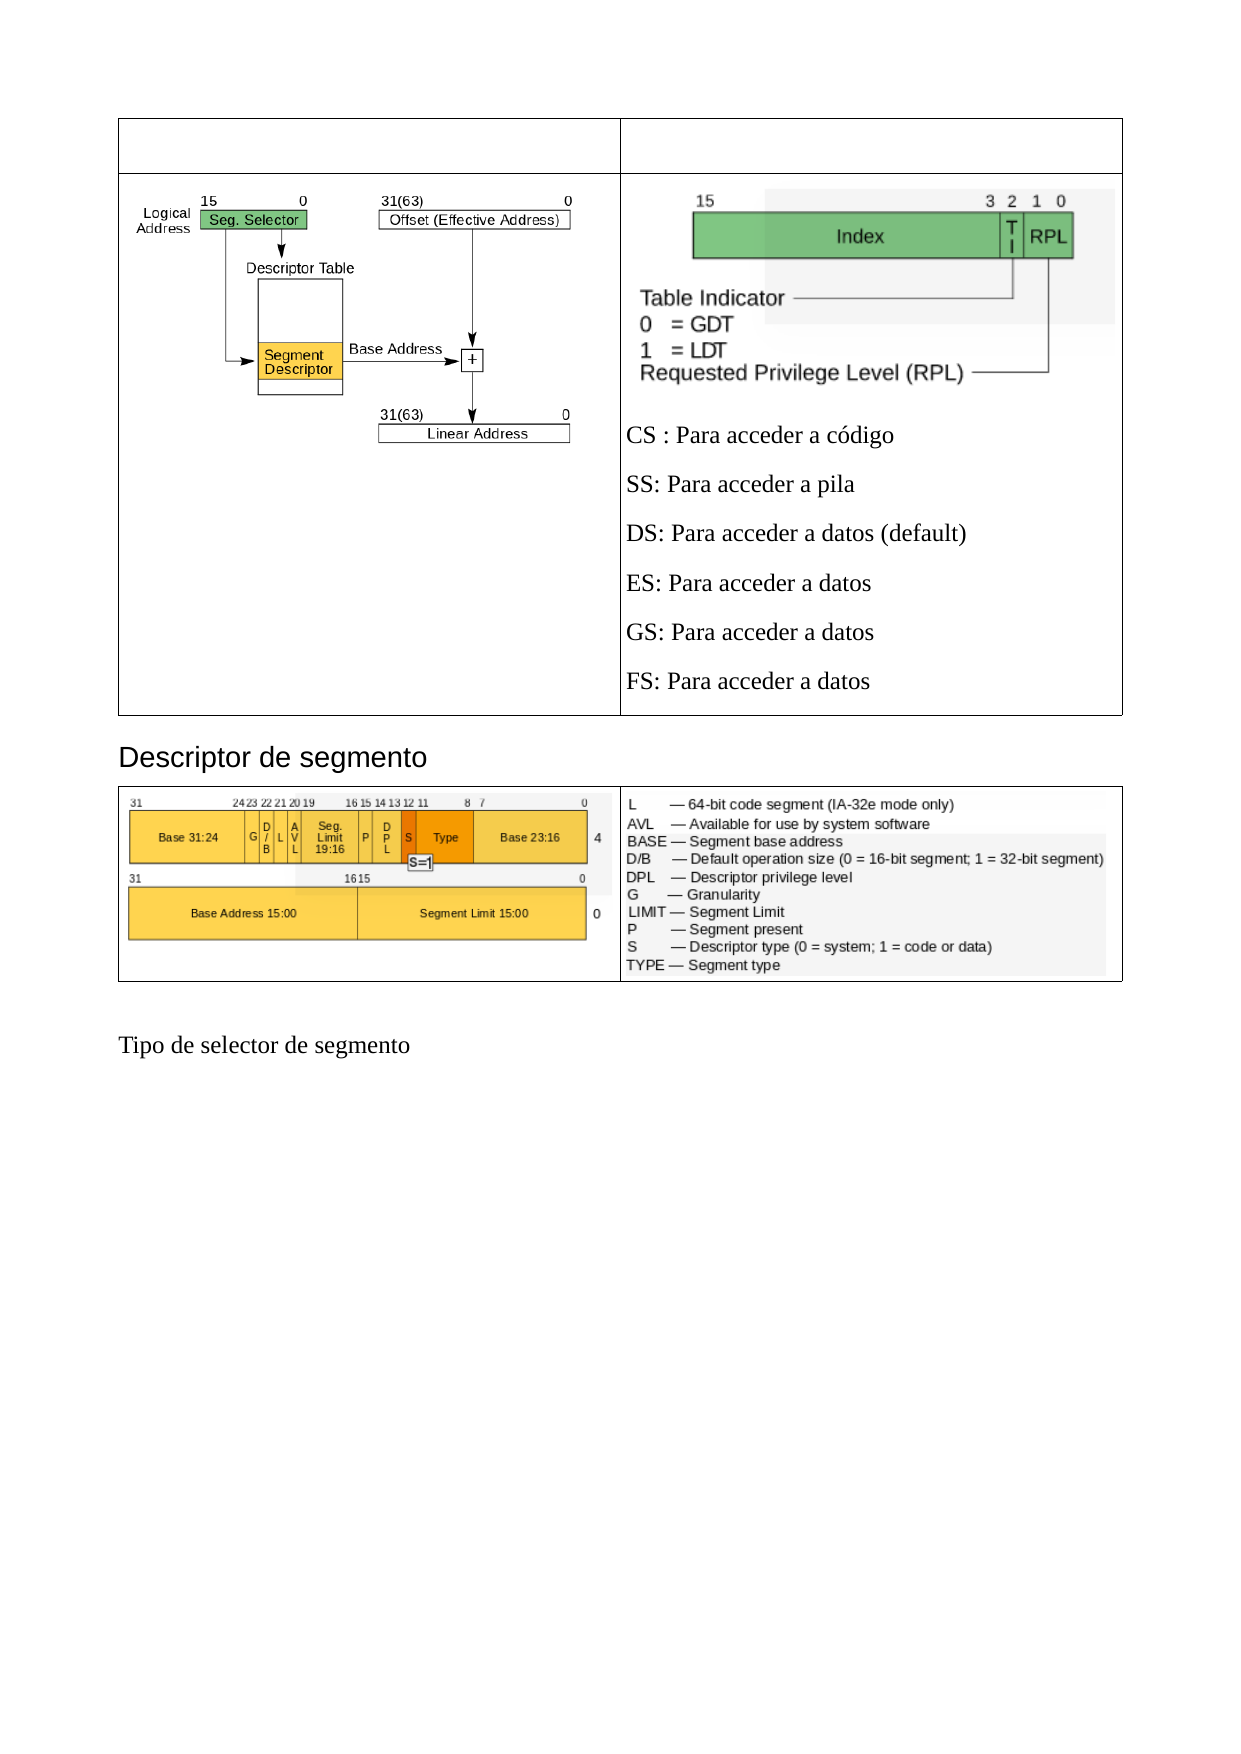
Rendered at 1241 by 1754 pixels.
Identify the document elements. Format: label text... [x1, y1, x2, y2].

table_header [621, 787, 1122, 981]
table_cell CS : Para acceder a código SS: Para acceder a pila DS: Para acceder a datos (default) ES: Para acceder a datos GS: Para acceder a datos FS: Para acceder a datos [621, 174, 1122, 715]
table_cell [119, 174, 620, 715]
subtitle Descriptor de segmento [118, 740, 1122, 773]
picture [625, 791, 1107, 976]
picture [123, 178, 593, 463]
picture [123, 791, 613, 949]
text Tipo de selector de segmento [118, 1030, 1122, 1059]
picture [625, 178, 1116, 401]
table_header [621, 119, 1122, 173]
table_header [119, 787, 620, 981]
table_header [119, 119, 620, 173]
